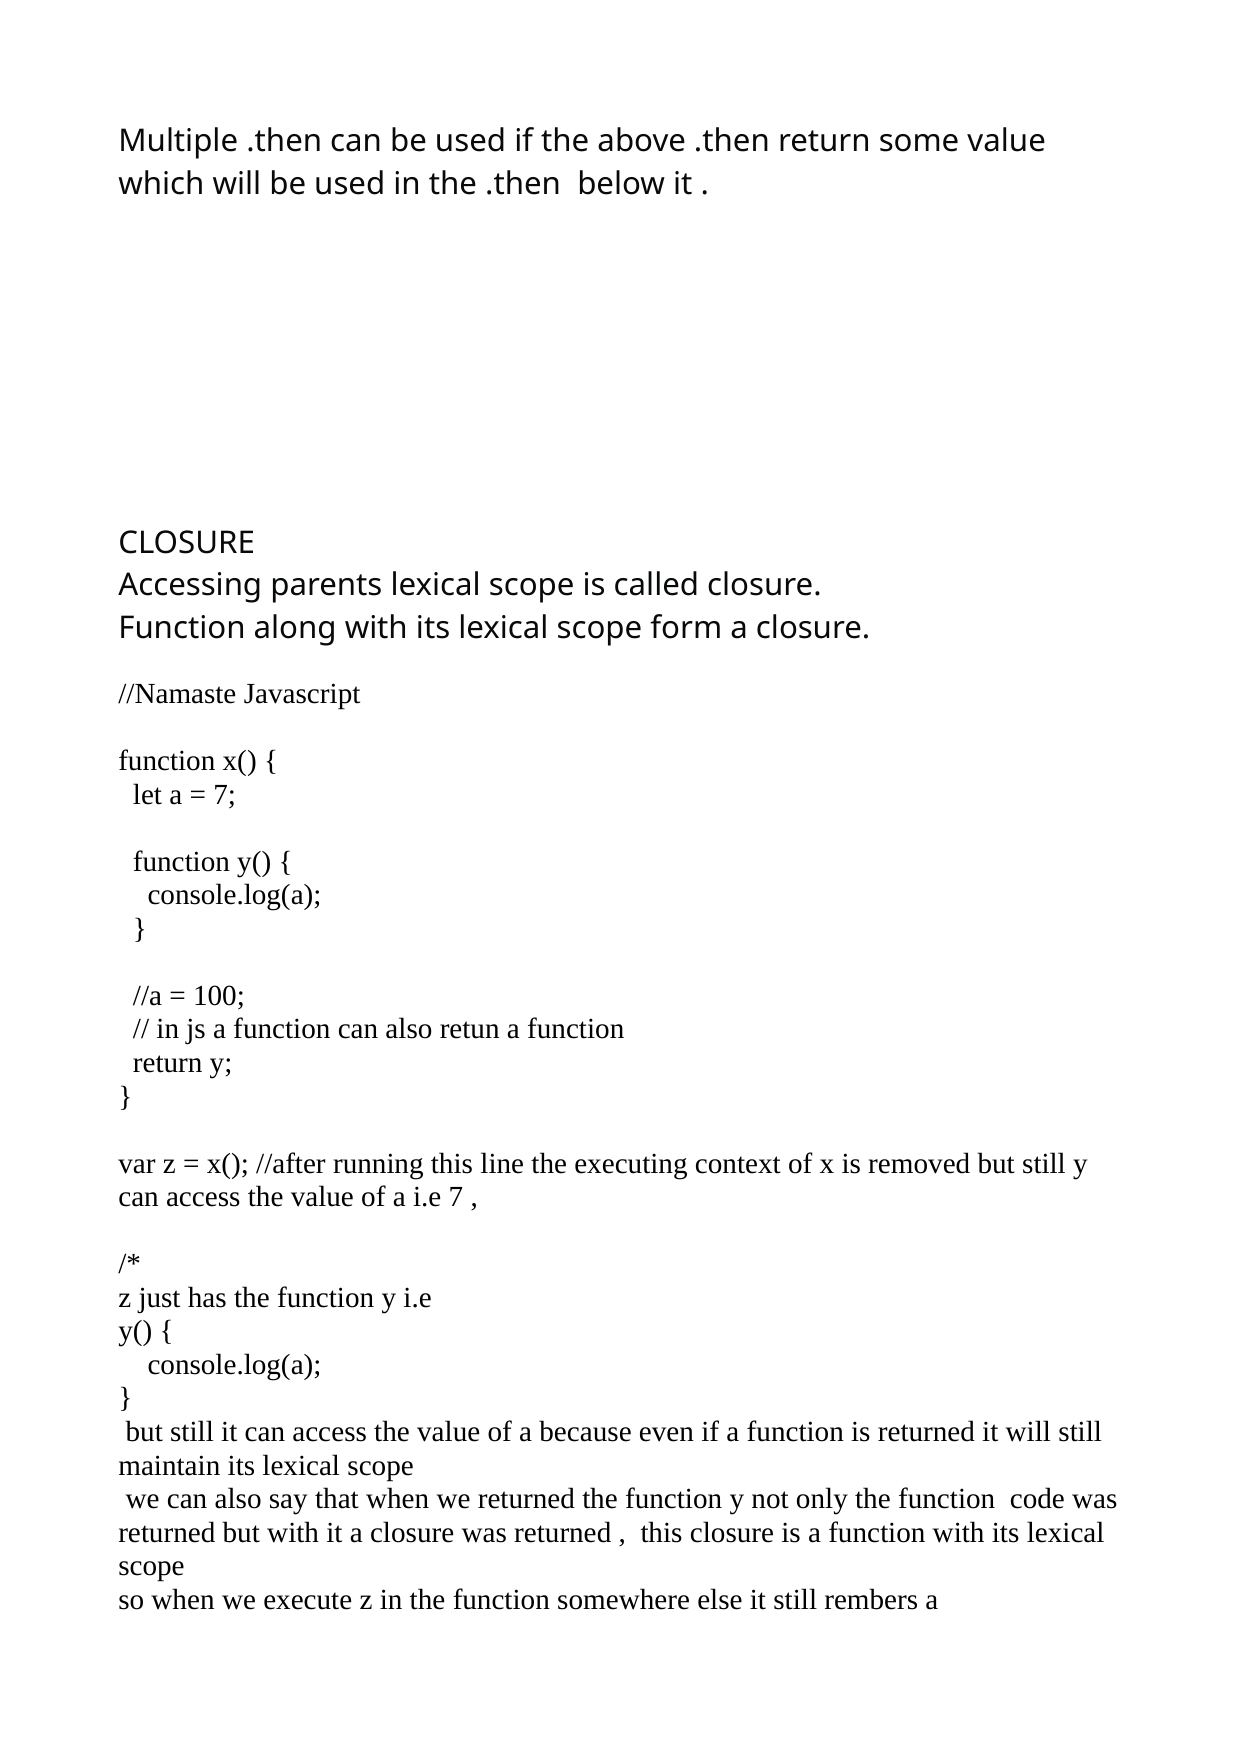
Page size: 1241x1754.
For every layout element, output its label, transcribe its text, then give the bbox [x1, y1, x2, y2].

text } [118, 1079, 1122, 1112]
text CLOSURE [118, 519, 1122, 562]
text z just has the function y i.e [118, 1280, 1122, 1313]
text console.log(a); [118, 877, 1122, 911]
text function x() { [118, 743, 1122, 777]
text Multiple .then can be used if the above .then return some value which will be used in the .then below it . [118, 118, 1122, 203]
text let a = 7; [118, 777, 1122, 810]
text } [118, 1381, 1122, 1414]
text Function along with its lexical scope form a closure. [118, 605, 1122, 647]
text but still it can access the value of a because even if a function is returned it will still maintain its lexical scope [118, 1414, 1122, 1481]
text we can also say that when we returned the function y not only the function code was returned but with it a closure was returned , this closure is a function with its lexical scope [118, 1481, 1122, 1582]
text //Namaste Javascript [118, 676, 1122, 710]
text } [118, 911, 1122, 944]
text function y() { [118, 844, 1122, 877]
text Accessing parents lexical scope is called closure. [118, 562, 1122, 605]
text // in js a function can also retun a function [118, 1012, 1122, 1045]
text so when we execute z in the function somewhere else it still rembers a [118, 1582, 1122, 1615]
text //a = 100; [118, 978, 1122, 1012]
text return y; [118, 1045, 1122, 1079]
text /* [118, 1246, 1122, 1280]
text var z = x(); //after running this line the executing context of x is removed but still y can access the value of a i.e 7 , [118, 1146, 1122, 1213]
text y() { [118, 1313, 1122, 1347]
text console.log(a); [118, 1347, 1122, 1381]
